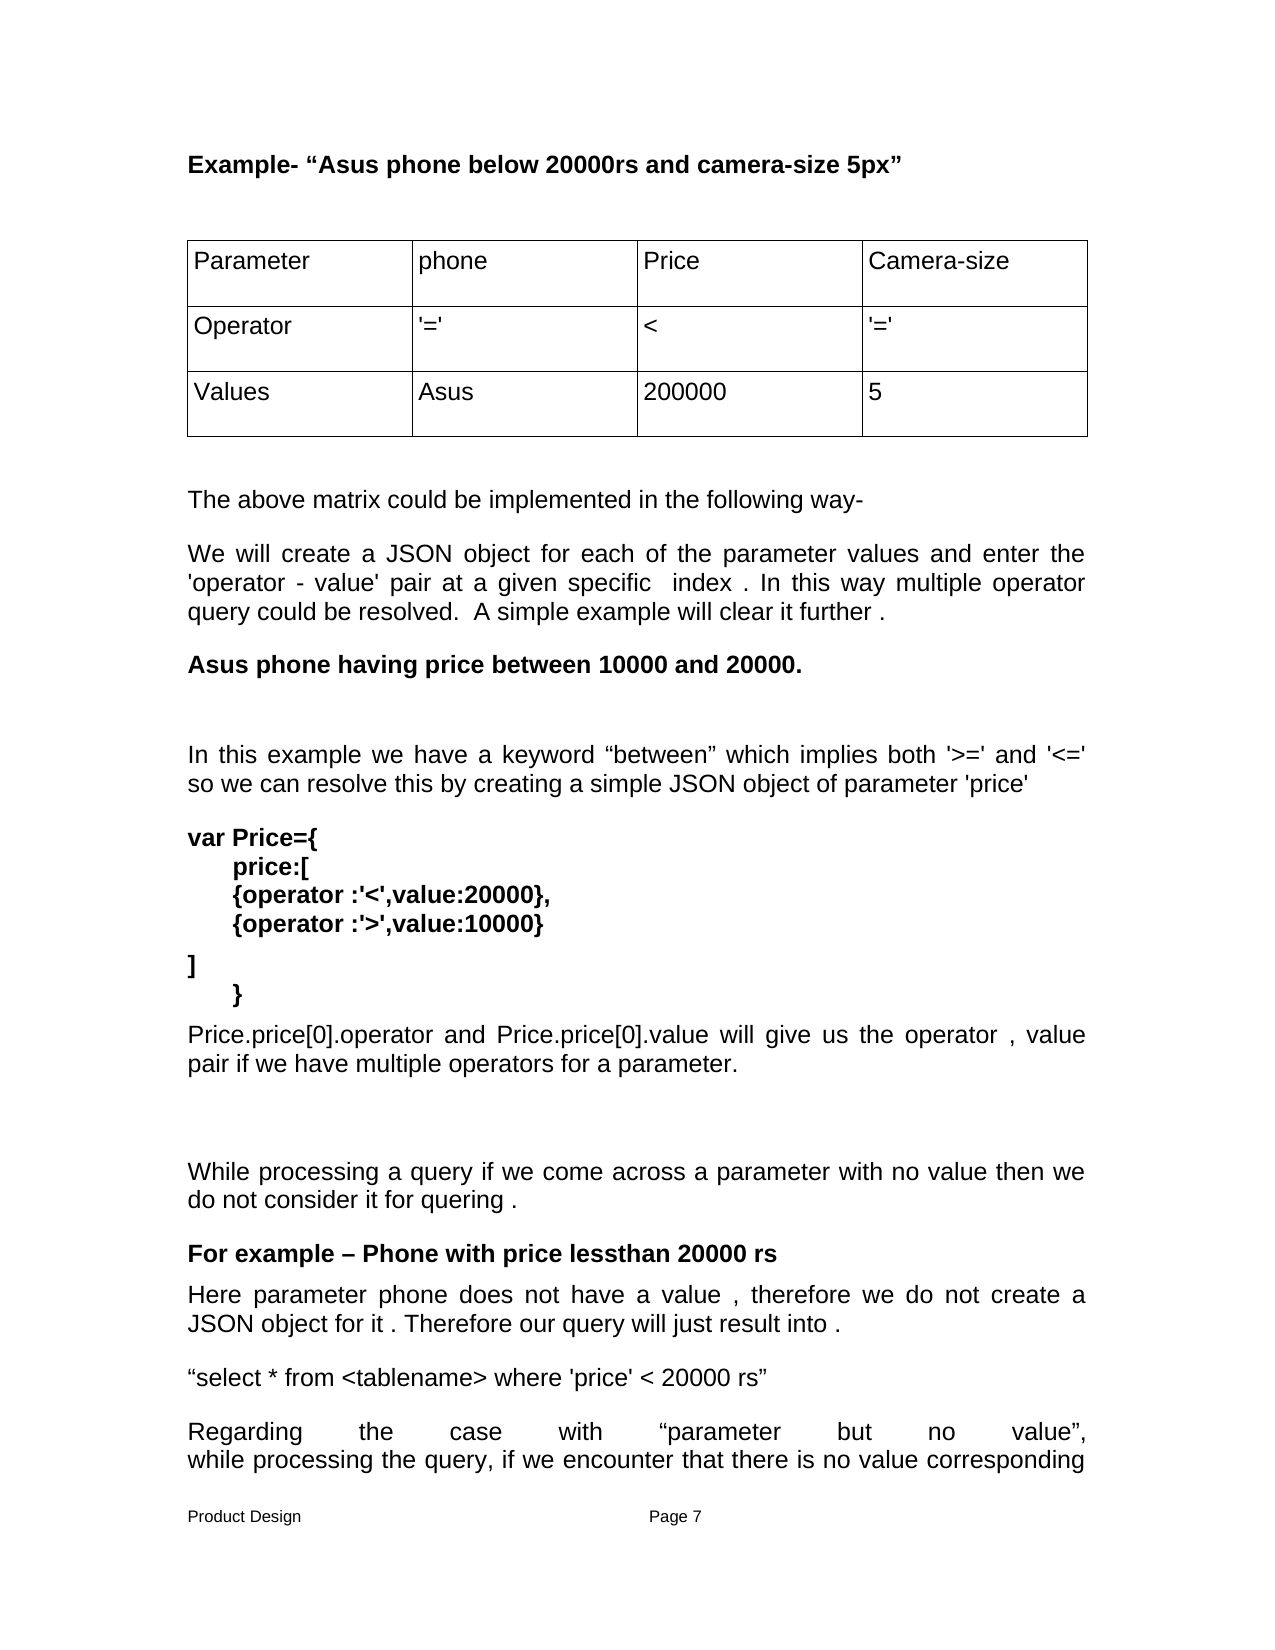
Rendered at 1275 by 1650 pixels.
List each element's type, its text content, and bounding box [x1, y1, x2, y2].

table_header Price [638, 241, 862, 306]
table_cell '=' [863, 307, 1087, 371]
table_cell 200000 [638, 372, 862, 436]
subtitle Example- “Asus phone below 20000rs and camera-size 5px” [187, 150, 1087, 179]
text Price.price[0].operator and Price.price[0].value will give us the operator , value pair if we have multiple operators for a parameter. [187, 1020, 1087, 1078]
subtitle var Price={ price:[ {operator :'<',value:20000}, {operator :'>',value:10000} [187, 823, 1087, 938]
table_cell Operator [188, 307, 412, 371]
subtitle ] } [187, 950, 1087, 1008]
table_header Camera-size [863, 241, 1087, 306]
text Here parameter phone does not have a value , therefore we do not create a JSON object for it . Therefore our query will just result into . [187, 1280, 1087, 1338]
subtitle Asus phone having price between 10000 and 20000. [187, 650, 1087, 679]
table_cell Asus [413, 372, 637, 436]
table_cell 5 [863, 372, 1087, 436]
table_header Parameter [188, 241, 412, 306]
text We will create a JSON object for each of the parameter values and enter the 'operator - value' pair at a given specific index . In this way multiple operator query could be resolved. A simple example will clear it further . [187, 539, 1087, 625]
table_header phone [413, 241, 637, 306]
text Regarding the case with “parameter but no value”, while processing the query, if we encounter that there is no value corresponding [187, 1417, 1087, 1474]
table_cell < [638, 307, 862, 371]
text While processing a query if we come across a parameter with no value then we do not consider it for quering . [187, 1157, 1087, 1214]
subtitle For example – Phone with price lessthan 20000 rs [187, 1239, 1087, 1268]
table_cell Values [188, 372, 412, 436]
text The above matrix could be implemented in the following way- [187, 485, 1087, 514]
text “select * from <tablename> where 'price' < 20000 rs” [187, 1363, 1087, 1392]
text In this example we have a keyword “between” which implies both '>=' and '<=' so we can resolve this by creating a simple JSON object of parameter 'price' [187, 740, 1087, 798]
table_cell '=' [413, 307, 637, 371]
